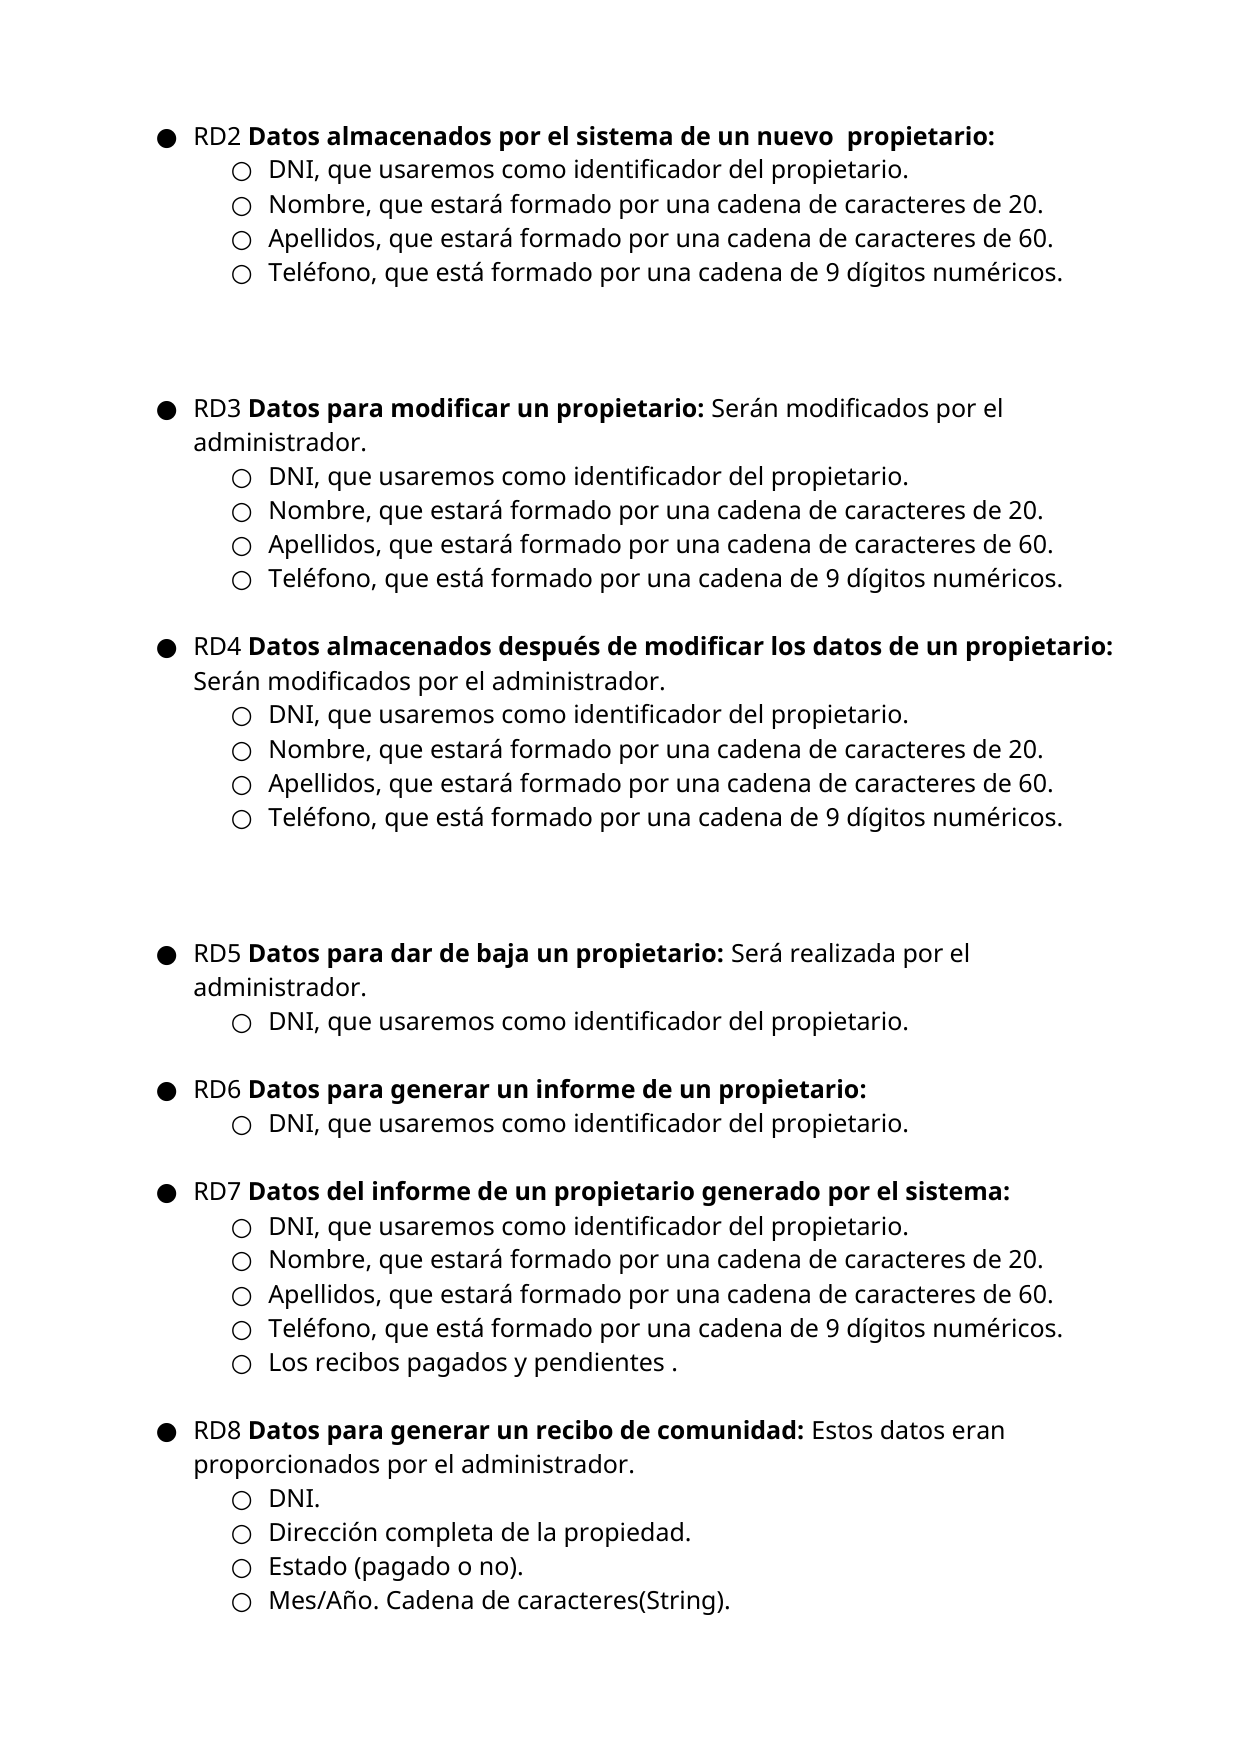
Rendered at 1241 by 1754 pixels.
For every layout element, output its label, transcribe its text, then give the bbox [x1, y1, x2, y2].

list Teléfono, que está formado por una cadena de 9 dígitos numéricos. [231, 561, 1122, 595]
list Mes/Año. Cadena de caracteres(String). [231, 1583, 1122, 1617]
list RD5 Datos para dar de baja un propietario: Será realizada por el administrador. [156, 936, 1122, 1004]
list DNI, que usaremos como identificador del propietario. [231, 1106, 1122, 1140]
list Nombre, que estará formado por una cadena de caracteres de 20. [231, 186, 1122, 220]
list DNI, que usaremos como identificador del propietario. [231, 1208, 1122, 1242]
list RD6 Datos para generar un informe de un propietario: [156, 1072, 1122, 1106]
list Estado (pagado o no). [231, 1549, 1122, 1583]
list Nombre, que estará formado por una cadena de caracteres de 20. [231, 731, 1122, 765]
list Los recibos pagados y pendientes . [231, 1344, 1122, 1378]
list DNI, que usaremos como identificador del propietario. [231, 152, 1122, 186]
list Apellidos, que estará formado por una cadena de caracteres de 60. [231, 527, 1122, 561]
list RD2 Datos almacenados por el sistema de un nuevo propietario: [156, 118, 1122, 152]
list RD7 Datos del informe de un propietario generado por el sistema: [156, 1174, 1122, 1208]
list RD3 Datos para modificar un propietario: Serán modificados por el administrador. [156, 391, 1122, 459]
list Apellidos, que estará formado por una cadena de caracteres de 60. [231, 1276, 1122, 1310]
list RD4 Datos almacenados después de modificar los datos de un propietario: Serán modificados por el administrador. [156, 629, 1122, 697]
list Nombre, que estará formado por una cadena de caracteres de 20. [231, 493, 1122, 527]
list DNI, que usaremos como identificador del propietario. [231, 1004, 1122, 1038]
list RD8 Datos para generar un recibo de comunidad: Estos datos eran proporcionados por el administrador. [156, 1412, 1122, 1481]
list DNI, que usaremos como identificador del propietario. [231, 459, 1122, 493]
list Apellidos, que estará formado por una cadena de caracteres de 60. [231, 765, 1122, 799]
list DNI. [231, 1481, 1122, 1515]
list Teléfono, que está formado por una cadena de 9 dígitos numéricos. [231, 799, 1122, 833]
list Teléfono, que está formado por una cadena de 9 dígitos numéricos. [231, 1310, 1122, 1344]
list Nombre, que estará formado por una cadena de caracteres de 20. [231, 1242, 1122, 1276]
list Teléfono, que está formado por una cadena de 9 dígitos numéricos. [231, 254, 1122, 288]
list Dirección completa de la propiedad. [231, 1515, 1122, 1549]
list DNI, que usaremos como identificador del propietario. [231, 697, 1122, 731]
list Apellidos, que estará formado por una cadena de caracteres de 60. [231, 220, 1122, 254]
